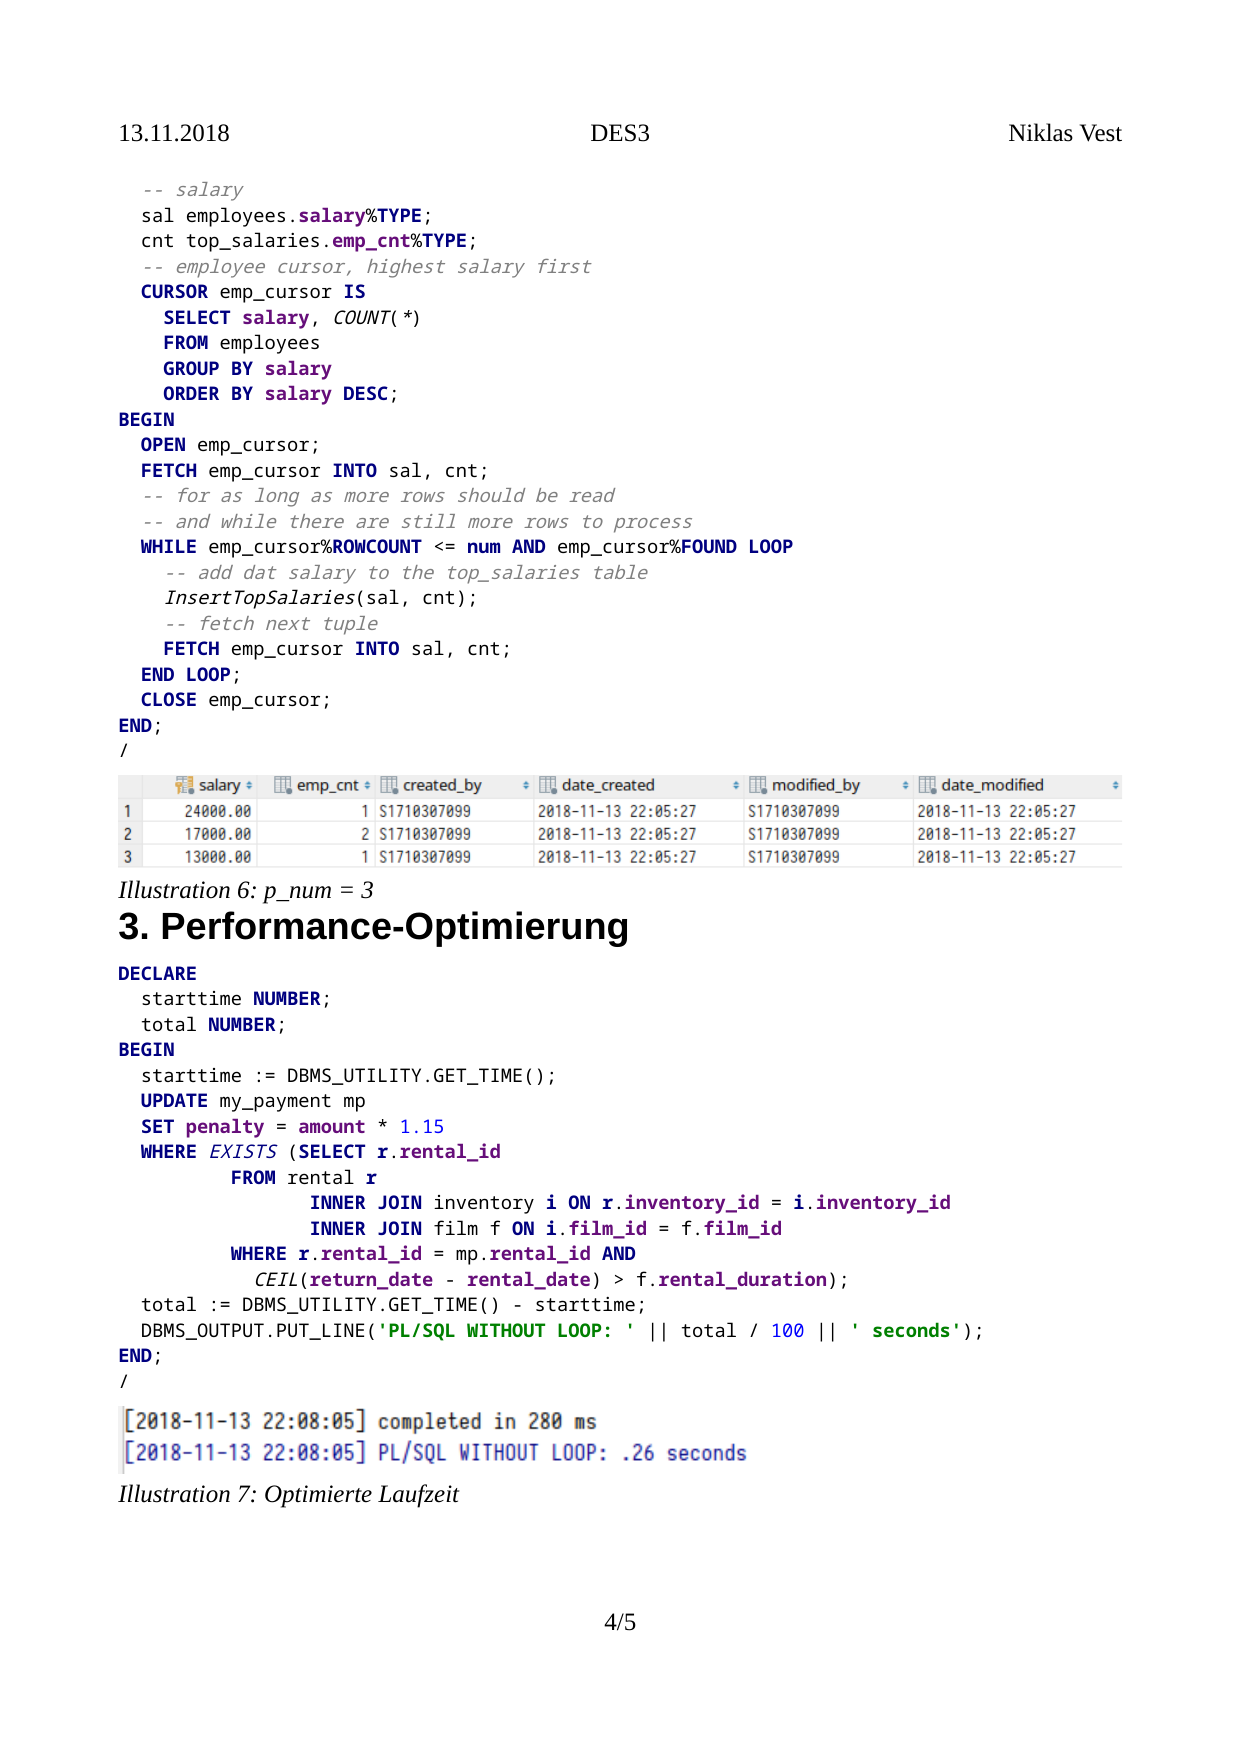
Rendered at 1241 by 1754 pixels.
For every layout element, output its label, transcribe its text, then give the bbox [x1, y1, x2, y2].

text starttime NUMBER; [118, 985, 1122, 1011]
text InsertTopSalaries(sal, cnt); [118, 585, 1122, 610]
text UPDATE my_payment mp [118, 1087, 1122, 1113]
text / [118, 1368, 1122, 1394]
text Illustration 6: p_num = 3 [118, 870, 1122, 904]
text END; [118, 1343, 1122, 1368]
text SET penalty = amount * 1.15 [118, 1113, 1122, 1138]
text -- salary [118, 176, 1122, 202]
subtitle [118, 763, 1122, 775]
text -- and while there are still more rows to process [118, 508, 1122, 534]
text WHERE r.rental_id = mp.rental_id AND [118, 1241, 1122, 1266]
text WHILE emp_cursor%ROWCOUNT <= num AND emp_cursor%FOUND LOOP [118, 534, 1122, 559]
subtitle 3. Performance-Optimierung [118, 904, 1122, 948]
text total := DBMS_UTILITY.GET_TIME() - starttime; [118, 1292, 1122, 1317]
text CEIL(return_date - rental_date) > f.rental_duration); [118, 1266, 1122, 1292]
text -- for as long as more rows should be read [118, 483, 1122, 508]
text sal employees.salary%TYPE; [118, 202, 1122, 227]
text Illustration 7: Optimierte Laufzeit [118, 1474, 766, 1508]
text OPEN emp_cursor; [118, 432, 1122, 457]
text WHERE EXISTS (SELECT r.rental_id [118, 1138, 1122, 1164]
text DBMS_OUTPUT.PUT_LINE('PL/SQL WITHOUT LOOP: ' || total / 100 || ' seconds'); [118, 1317, 1122, 1343]
text ORDER BY salary DESC; [118, 381, 1122, 406]
text DECLARE [118, 960, 1122, 985]
text BEGIN [118, 1036, 1122, 1062]
text INNER JOIN inventory i ON r.inventory_id = i.inventory_id [118, 1189, 1122, 1215]
text -- employee cursor, highest salary first [118, 253, 1122, 278]
text GROUP BY salary [118, 355, 1122, 381]
text INNER JOIN film f ON i.film_id = f.film_id [118, 1215, 1122, 1241]
text END LOOP; [118, 661, 1122, 687]
text SELECT salary, COUNT(*) [118, 304, 1122, 329]
text cnt top_salaries.emp_cnt%TYPE; [118, 227, 1122, 253]
text / [118, 738, 1122, 763]
picture [118, 775, 1123, 870]
text CURSOR emp_cursor IS [118, 278, 1122, 304]
text starttime := DBMS_UTILITY.GET_TIME(); [118, 1062, 1122, 1087]
text END; [118, 712, 1122, 738]
text FROM rental r [118, 1164, 1122, 1189]
picture [118, 1406, 766, 1474]
text FETCH emp_cursor INTO sal, cnt; [118, 636, 1122, 661]
text -- fetch next tuple [118, 610, 1122, 636]
text BEGIN [118, 406, 1122, 432]
text FROM employees [118, 329, 1122, 355]
text -- add dat salary to the top_salaries table [118, 559, 1122, 585]
text CLOSE emp_cursor; [118, 687, 1122, 712]
text total NUMBER; [118, 1011, 1122, 1036]
text FETCH emp_cursor INTO sal, cnt; [118, 457, 1122, 483]
